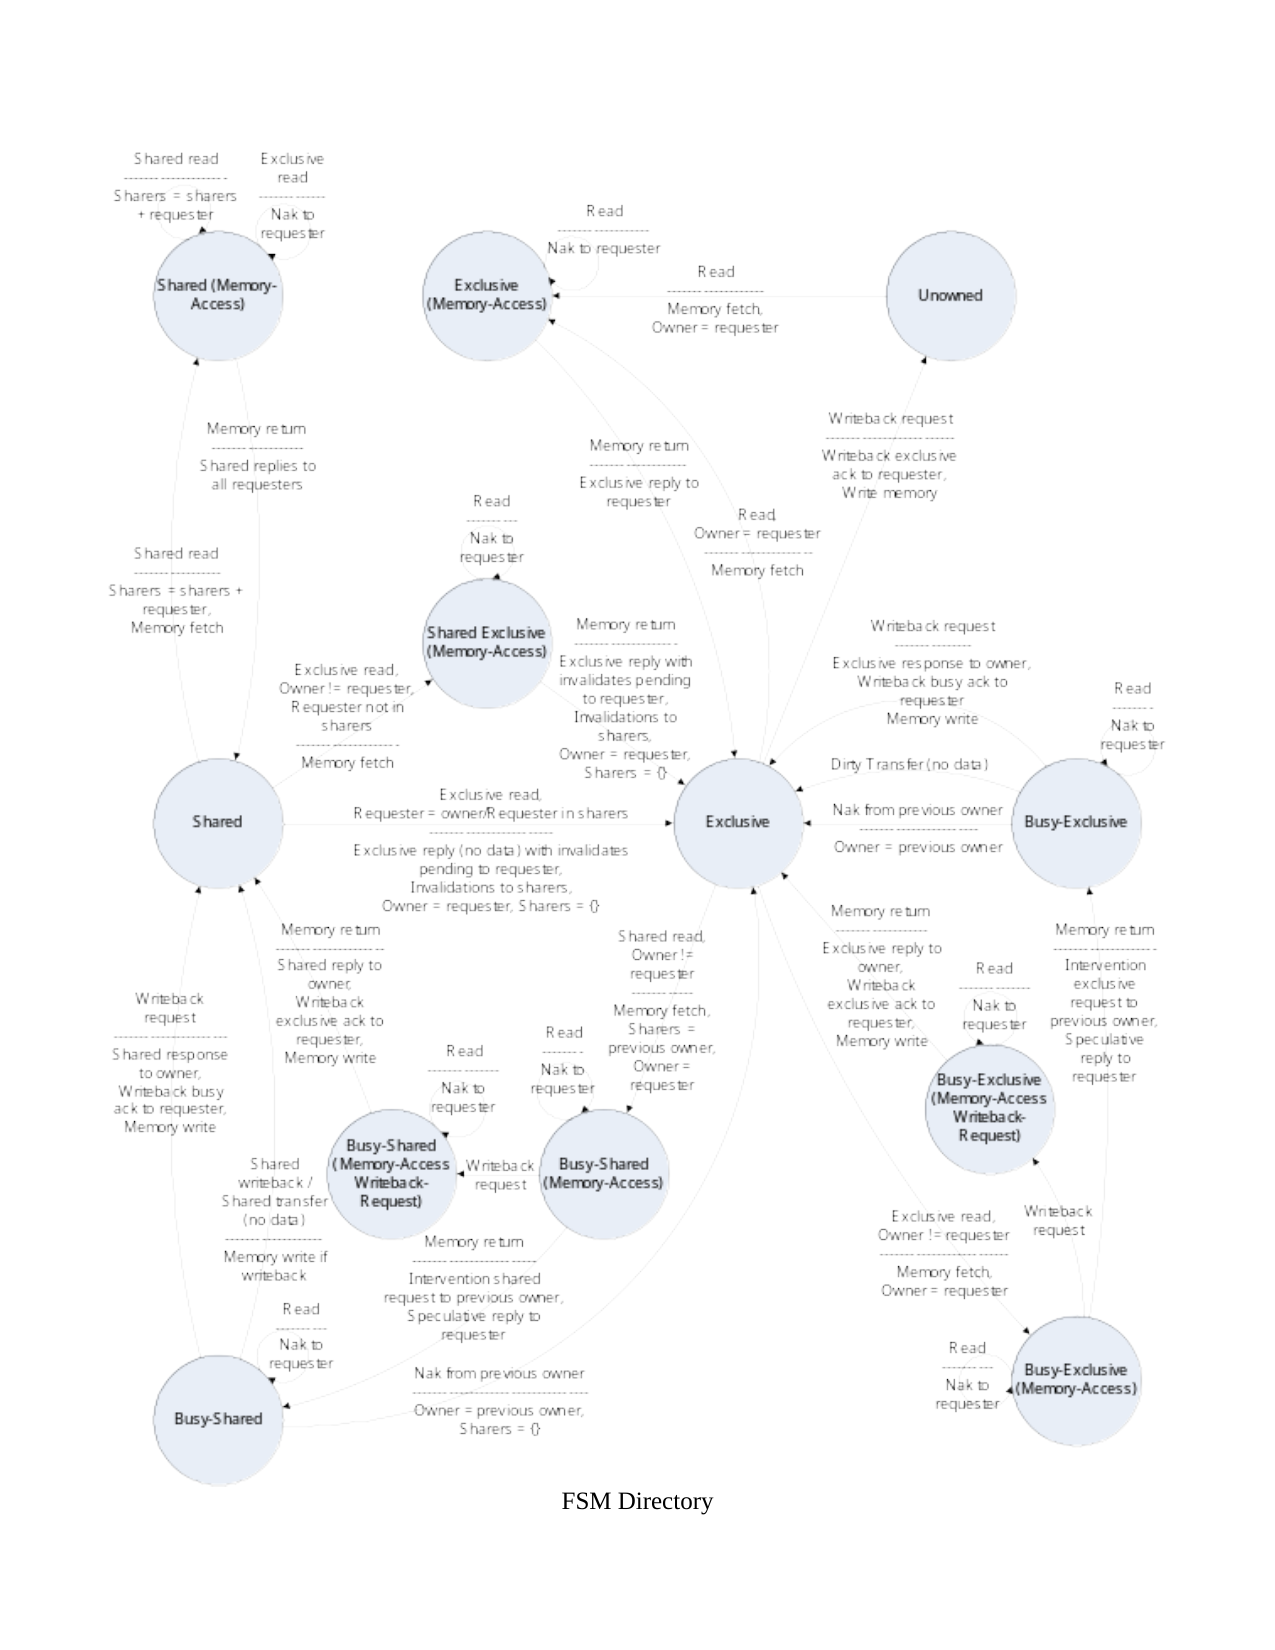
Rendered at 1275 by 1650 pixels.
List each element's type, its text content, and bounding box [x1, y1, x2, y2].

text [118, 147, 1157, 785]
text FSM Directory [118, 750, 1157, 1515]
text [772, 701, 1044, 789]
text [118, 195, 197, 1088]
text [276, 683, 683, 823]
